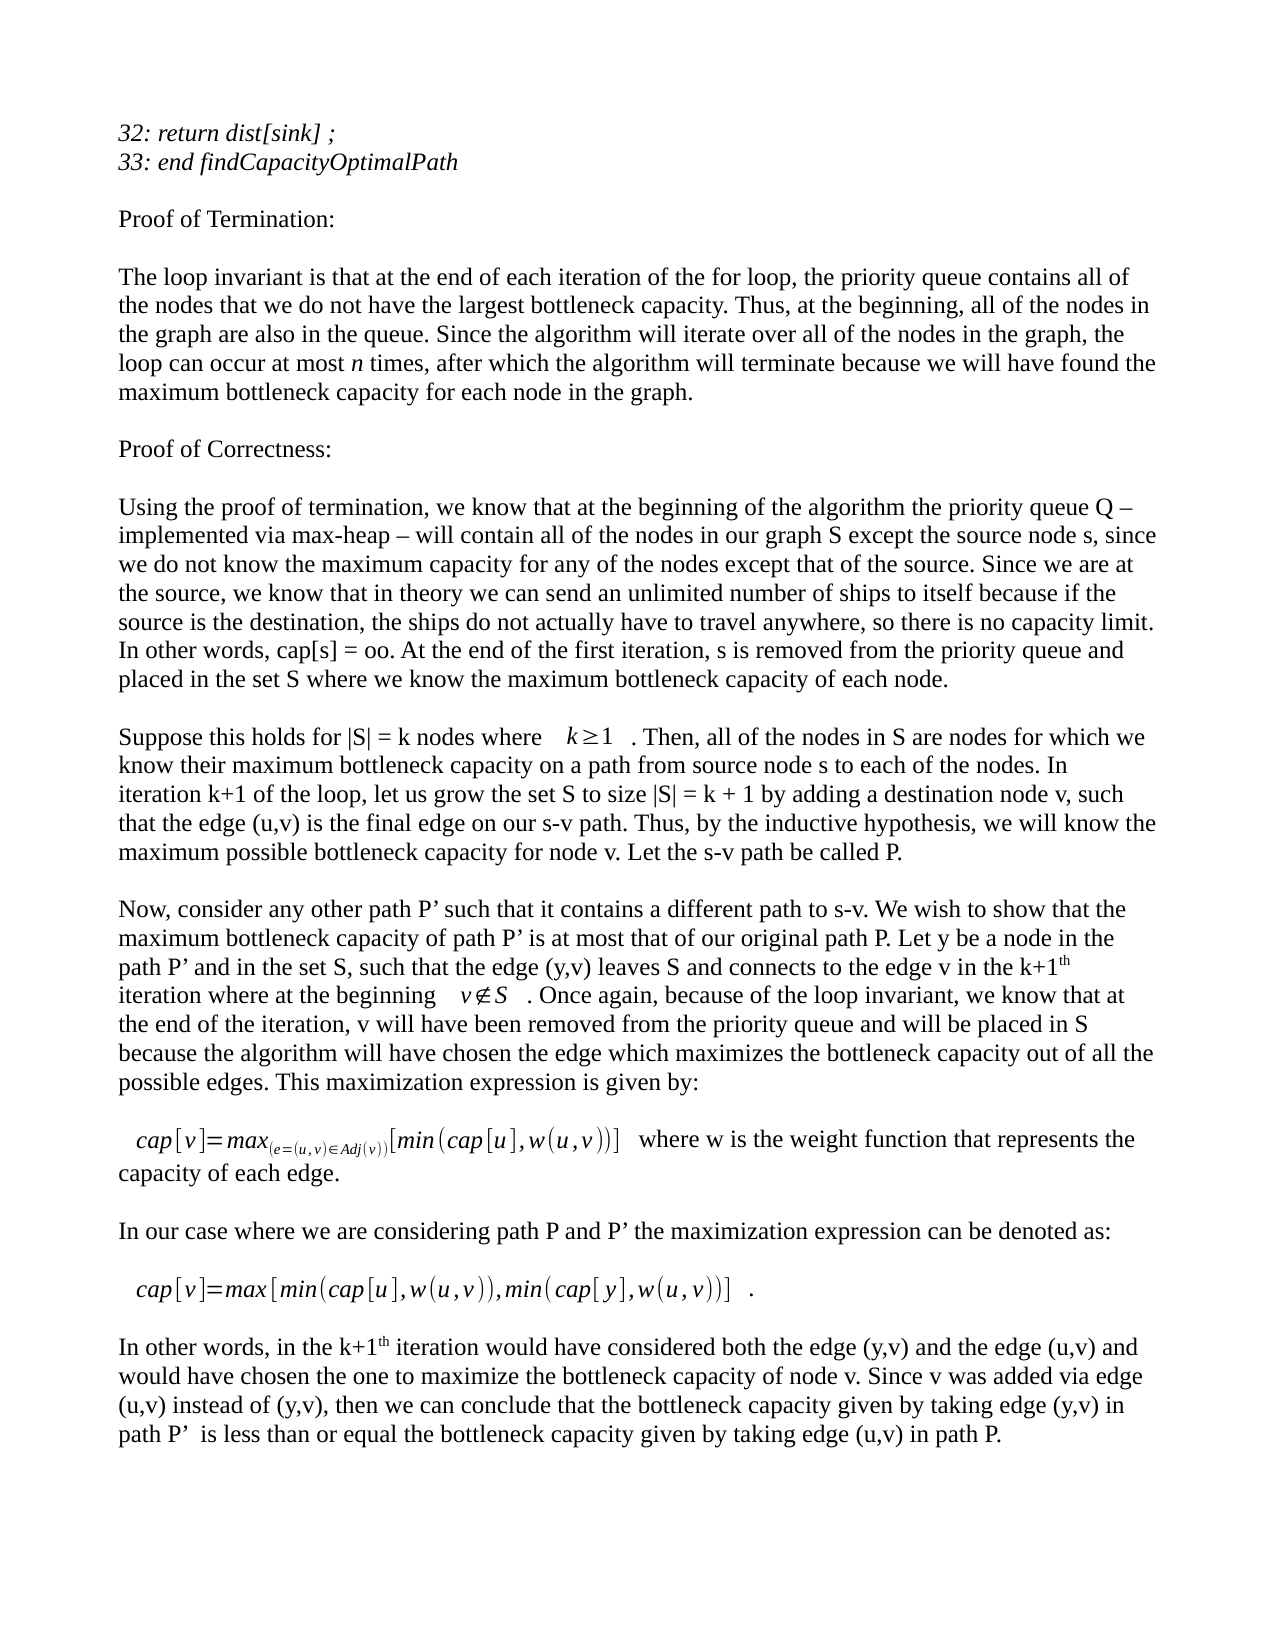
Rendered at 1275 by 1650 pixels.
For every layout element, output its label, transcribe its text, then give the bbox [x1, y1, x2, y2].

text 33: end findCapacityOptimalPath [118, 147, 1157, 176]
text The loop invariant is that at the end of each iteration of the for loop, the priority queue contains all of the nodes that we do not have the largest bottleneck capacity. Thus, at the beginning, all of the nodes in the graph are also in the queue. Since the algorithm will iterate over all of the nodes in the graph, the loop can occur at most n times, after which the algorithm will terminate because we will have found the maximum bottleneck capacity for each node in the graph. [118, 262, 1157, 406]
text Now, consider any other path P’ such that it contains a different path to s-v. We wish to show that the maximum bottleneck capacity of path P’ is at most that of our original path P. Let y be a node in the path P’ and in the set S, such that the edge (y,v) leaves S and connects to the edge v in the k+1th iteration where at the beginning . Once again, because of the loop invariant, we know that at the end of the iteration, v will have been removed from the priority queue and will be placed in S because the algorithm will have chosen the edge which maximizes the bottleneck capacity out of all the possible edges. This maximization expression is given by: [118, 894, 1157, 1096]
text 32: return dist[sink] ; [118, 118, 1157, 147]
text Suppose this holds for |S| = k nodes where . Then, all of the nodes in S are nodes for which we know their maximum bottleneck capacity on a path from source node s to each of the nodes. In iteration k+1 of the loop, let us grow the set S to size |S| = k + 1 by adding a destination node v, such that the edge (u,v) is the final edge on our s-v path. Thus, by the inductive hypothesis, we will know the maximum possible bottleneck capacity for node v. Let the s-v path be called P. [118, 722, 1157, 866]
text Using the proof of termination, we know that at the beginning of the algorithm the priority queue Q – implemented via max-heap – will contain all of the nodes in our graph S except the source node s, since we do not know the maximum capacity for any of the nodes except that of the source. Since we are at the source, we know that in theory we can send an unlimited number of ships to itself because if the source is the destination, the ships do not actually have to travel anywhere, so there is no capacity limit. In other words, cap[s] = oo. At the end of the first iteration, s is removed from the priority queue and placed in the set S where we know the maximum bottleneck capacity of each node. [118, 492, 1157, 693]
text In our case where we are considering path P and P’ the maximization expression can be denoted as: [118, 1216, 1157, 1244]
text In other words, in the k+1th iteration would have considered both the edge (y,v) and the edge (u,v) and would have chosen the one to maximize the bottleneck capacity of node v. Since v was added via edge (u,v) instead of (y,v), then we can conclude that the bottleneck capacity given by taking edge (y,v) in path P’ is less than or equal the bottleneck capacity given by taking edge (u,v) in path P. [118, 1332, 1157, 1447]
text . [118, 1273, 1157, 1304]
text Proof of Correctness: [118, 434, 1157, 463]
text Proof of Termination: [118, 204, 1157, 233]
text where w is the weight function that represents the capacity of each edge. [118, 1124, 1157, 1187]
